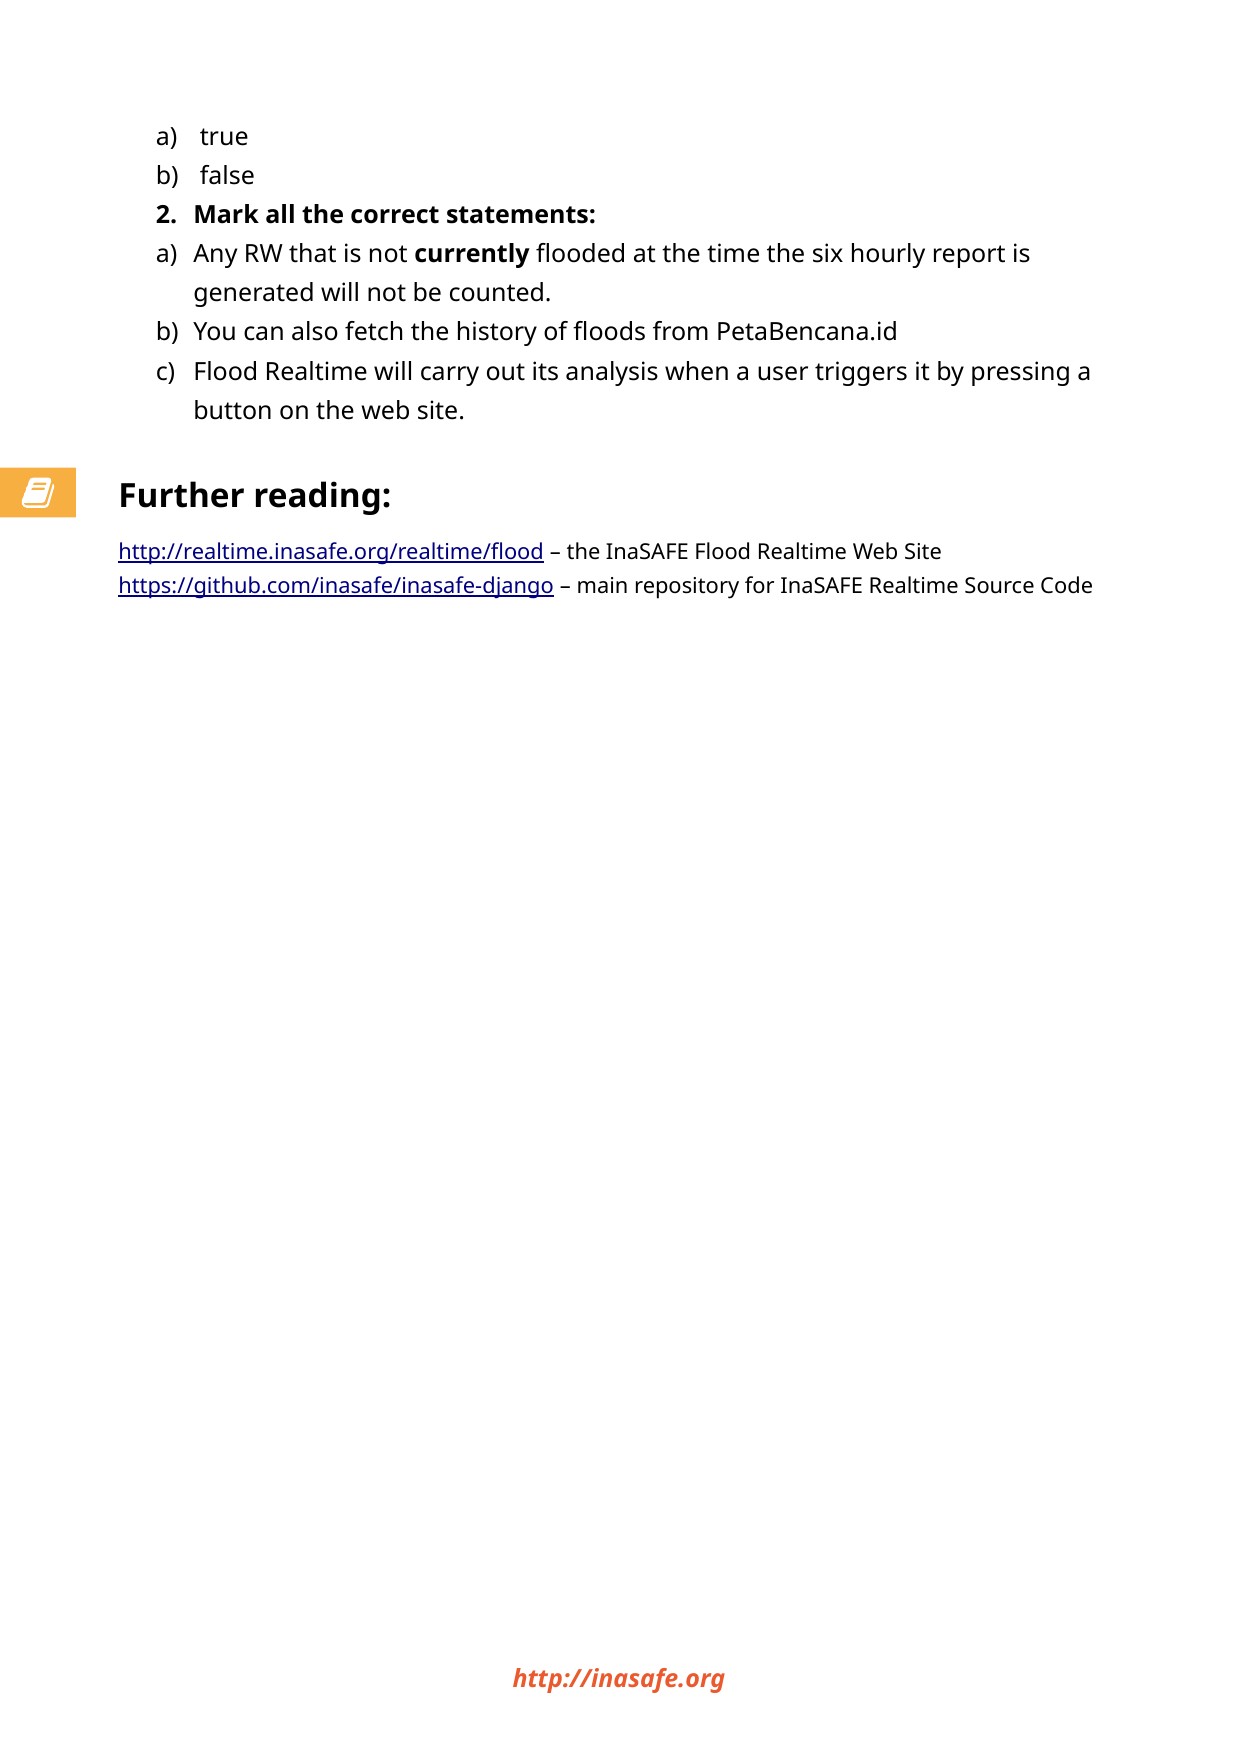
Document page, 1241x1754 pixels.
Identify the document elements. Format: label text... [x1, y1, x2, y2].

list You can also fetch the history of floods from PetaBencana.id [156, 314, 1122, 348]
list true [156, 118, 1122, 152]
list false [156, 157, 1122, 191]
text http://realtime.inasafe.org/realtime/flood – the InaSAFE Flood Realtime Web Site https://github.com/inasafe/inasafe-django – main repository for InaSAFE Realtime Source Code [118, 536, 1122, 599]
list Flood Realtime will carry out its analysis when a user triggers it by pressing a button on the web site. [156, 353, 1122, 426]
subtitle Further reading: [118, 472, 1122, 517]
list Any RW that is not currently flooded at the time the six hourly report is generated will not be counted. [156, 236, 1122, 309]
list Mark all the correct statements: [156, 196, 1122, 231]
